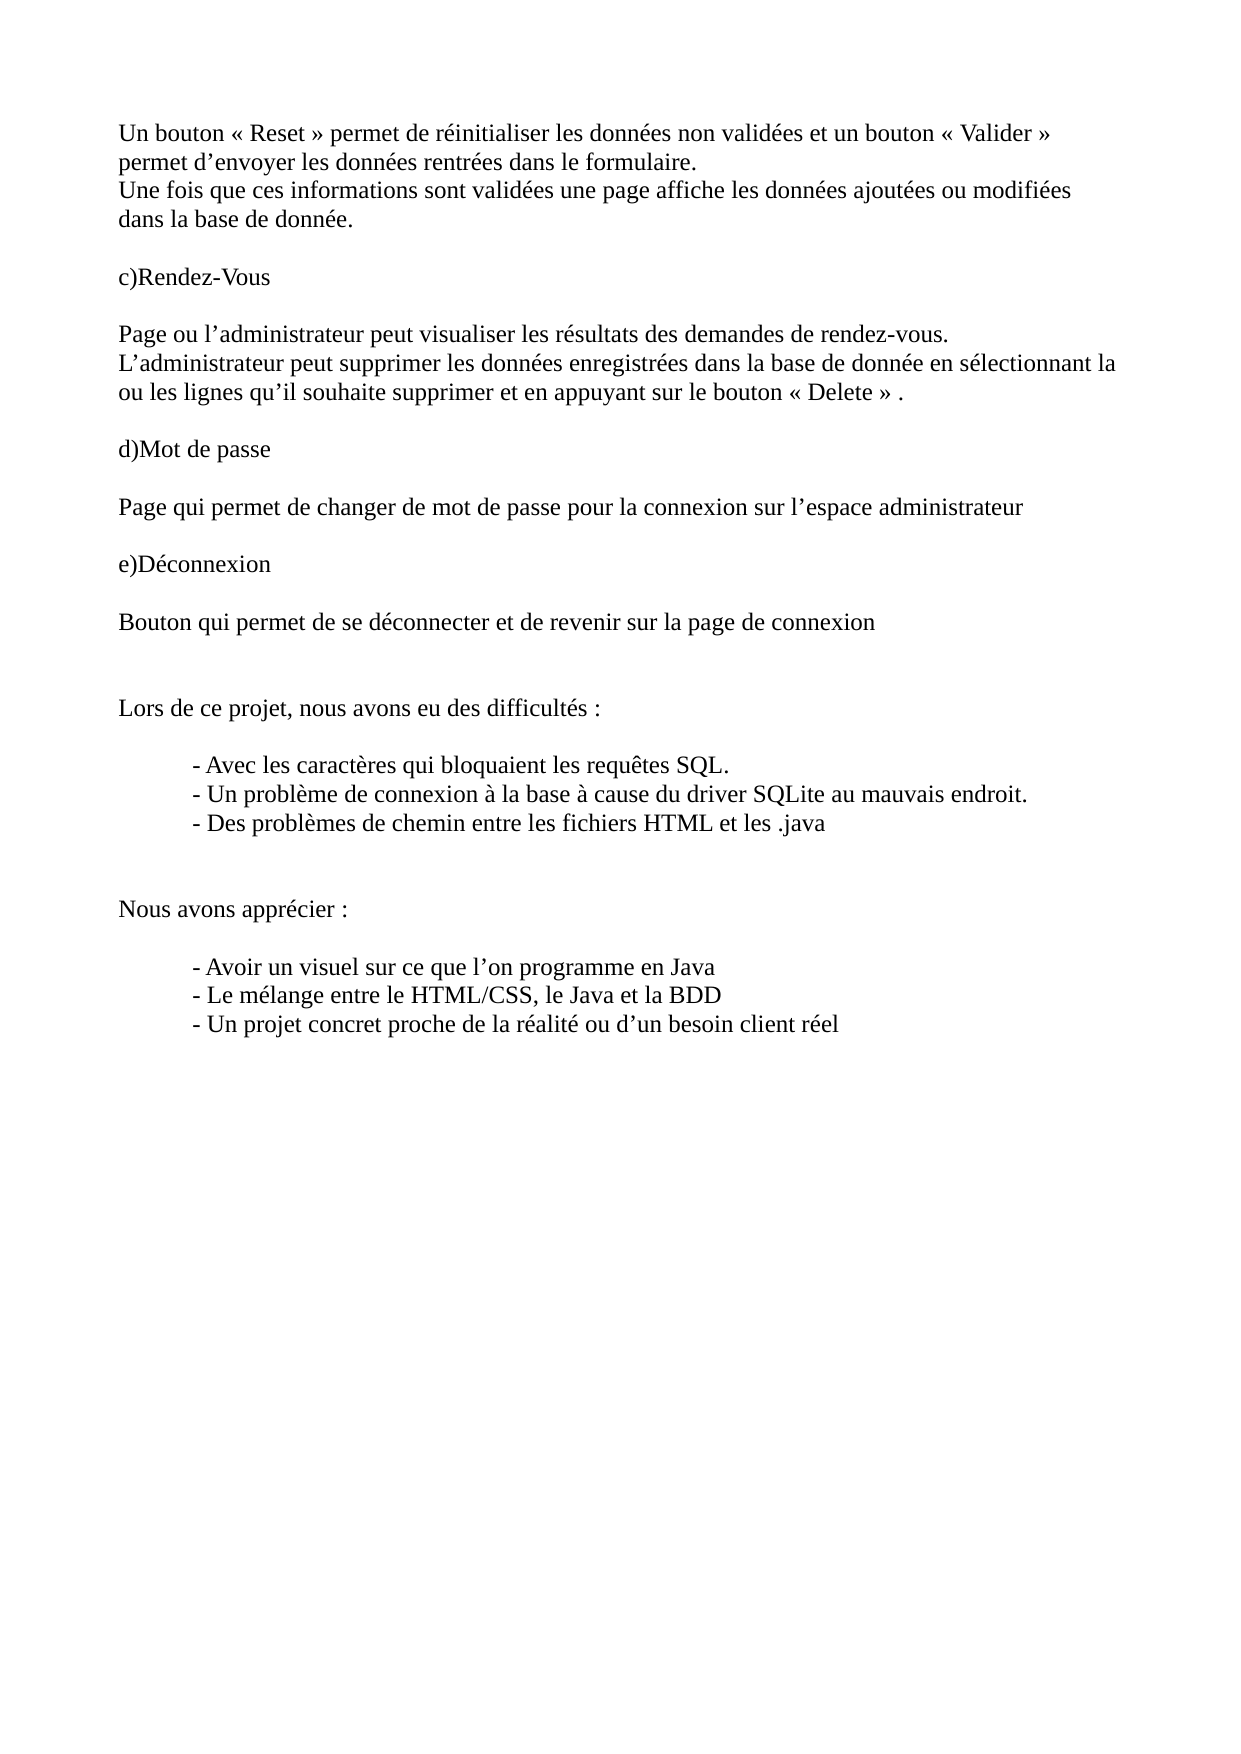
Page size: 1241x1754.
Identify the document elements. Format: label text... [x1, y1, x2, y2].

text Bouton qui permet de se déconnecter et de revenir sur la page de connexion [118, 607, 1122, 636]
text Page qui permet de changer de mot de passe pour la connexion sur l’espace administrateur [118, 492, 1122, 521]
text - Un problème de connexion à la base à cause du driver SQLite au mauvais endroit. [118, 779, 1122, 808]
text c)Rendez-Vous [118, 262, 1122, 291]
text Nous avons apprécier : [118, 894, 1122, 923]
text Lors de ce projet, nous avons eu des difficultés : [118, 693, 1122, 722]
text - Le mélange entre le HTML/CSS, le Java et la BDD [118, 981, 1122, 1009]
text d)Mot de passe [118, 434, 1122, 463]
text - Un projet concret proche de la réalité ou d’un besoin client réel [118, 1009, 1122, 1038]
text Une fois que ces informations sont validées une page affiche les données ajoutées ou modifiées dans la base de donnée. [118, 176, 1122, 233]
text e)Déconnexion [118, 549, 1122, 578]
text Un bouton « Reset » permet de réinitialiser les données non validées et un bouton « Valider » permet d’envoyer les données rentrées dans le formulaire. [118, 118, 1122, 176]
text - Des problèmes de chemin entre les fichiers HTML et les .java [118, 808, 1122, 837]
text - Avec les caractères qui bloquaient les requêtes SQL. [118, 751, 1122, 779]
text - Avoir un visuel sur ce que l’on programme en Java [118, 952, 1122, 981]
text Page ou l’administrateur peut visualiser les résultats des demandes de rendez-vous. [118, 319, 1122, 348]
text L’administrateur peut supprimer les données enregistrées dans la base de donnée en sélectionnant la ou les lignes qu’il souhaite supprimer et en appuyant sur le bouton « Delete » . [118, 348, 1122, 406]
